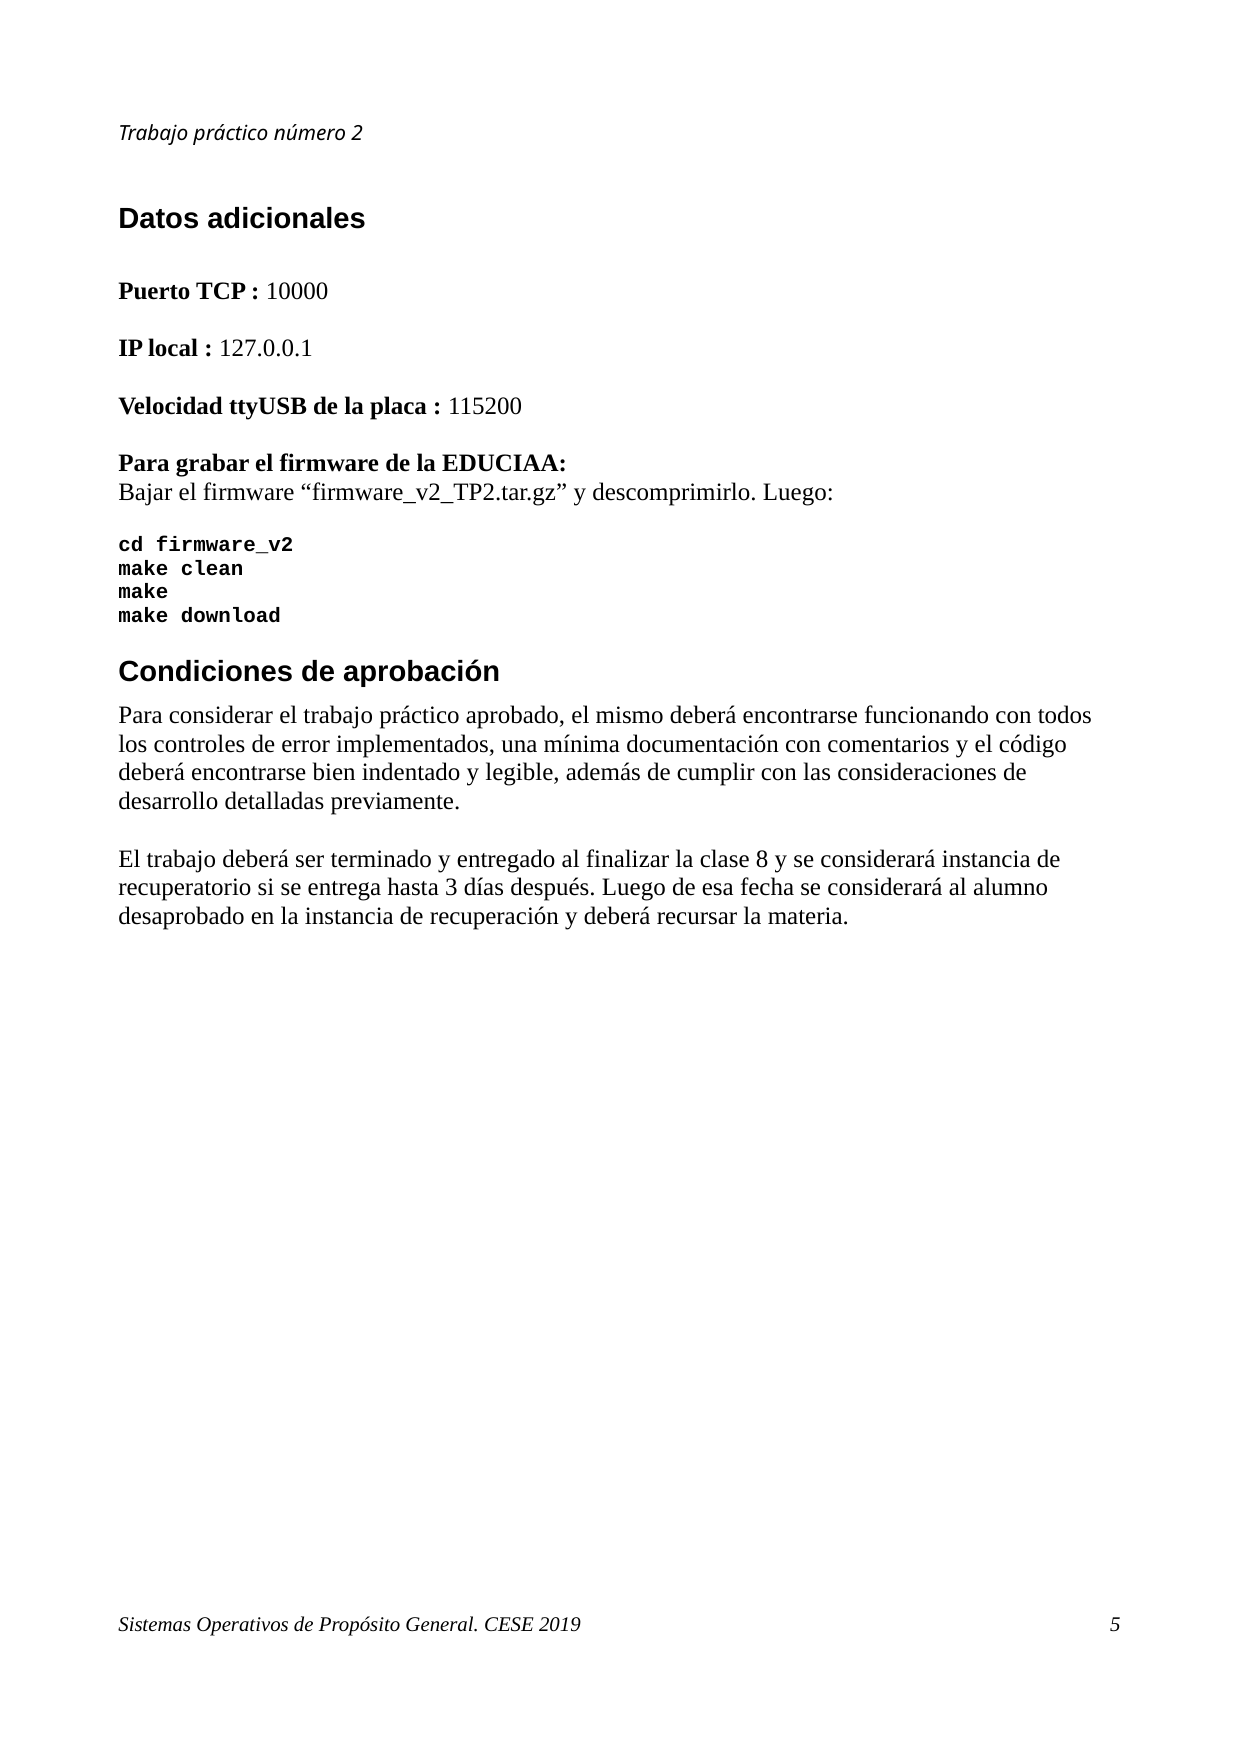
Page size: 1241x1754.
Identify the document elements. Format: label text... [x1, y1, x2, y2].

text Para considerar el trabajo práctico aprobado, el mismo deberá encontrarse funcionando con todos los controles de error implementados, una mínima documentación con comentarios y el código deberá encontrarse bien indentado y legible, además de cumplir con las consideraciones de desarrollo detalladas previamente. [118, 700, 1122, 815]
text Para grabar el firmware de la EDUCIAA: [118, 448, 1122, 477]
text Puerto TCP : 10000 [118, 276, 1122, 304]
text IP local : 127.0.0.1 [118, 333, 1122, 362]
text Velocidad ttyUSB de la placa : 115200 [118, 391, 1122, 419]
text Bajar el firmware “firmware_v2_TP2.tar.gz” y descomprimirlo. Luego: [118, 477, 1122, 506]
text cd firmware_v2 [118, 534, 1122, 558]
subtitle Datos adicionales [118, 201, 1122, 234]
text make [118, 582, 1122, 605]
text make download [118, 605, 1122, 629]
subtitle Condiciones de aprobación [118, 654, 1122, 687]
text El trabajo deberá ser terminado y entregado al finalizar la clase 8 y se considerará instancia de recuperatorio si se entrega hasta 3 días después. Luego de esa fecha se considerará al alumno desaprobado en la instancia de recuperación y deberá recursar la materia. [118, 844, 1122, 930]
text make clean [118, 558, 1122, 582]
